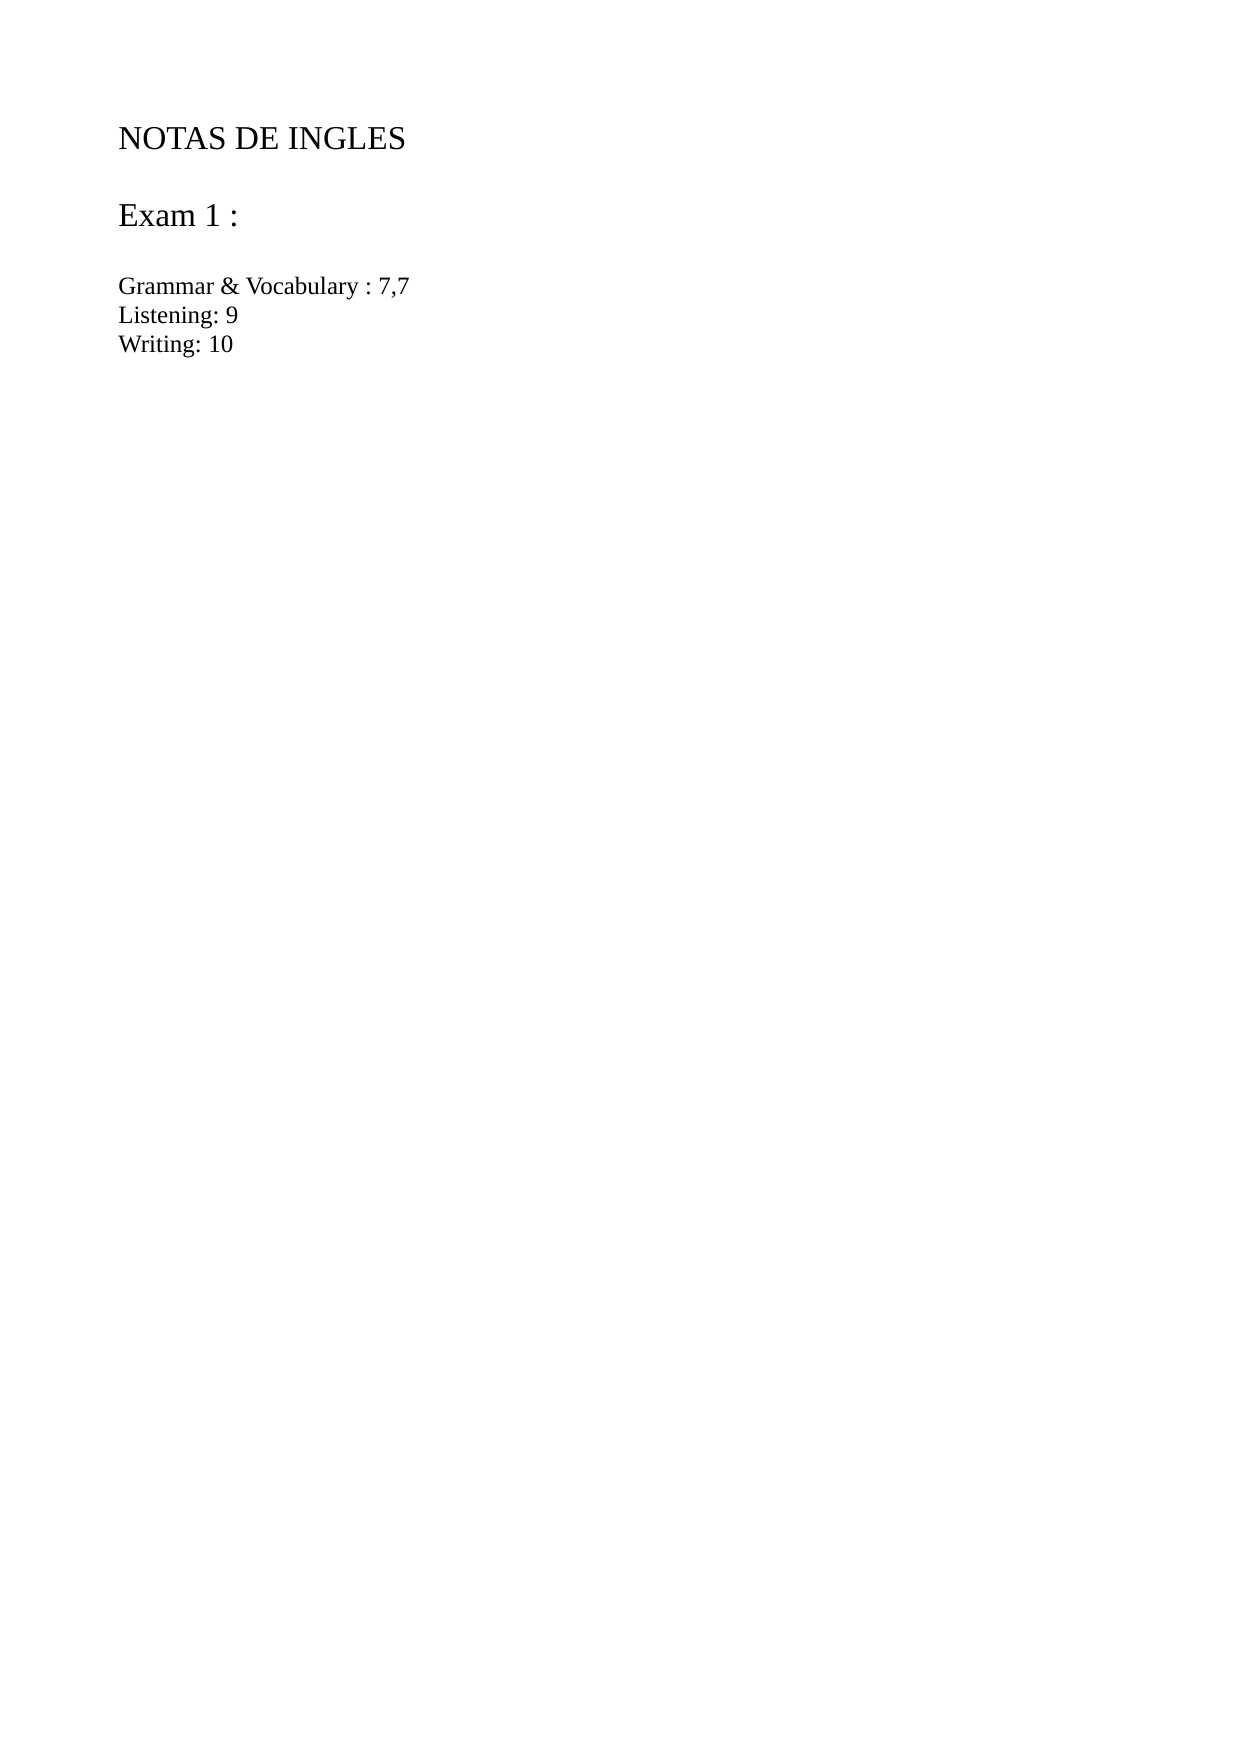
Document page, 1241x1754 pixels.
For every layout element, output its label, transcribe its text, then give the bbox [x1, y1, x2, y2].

text Listening: 9 [118, 300, 1122, 329]
text Writing: 10 [118, 329, 1122, 358]
text Grammar & Vocabulary : 7,7 [118, 271, 1122, 300]
text Exam 1 : [118, 195, 1122, 233]
text NOTAS DE INGLES [118, 118, 1122, 156]
